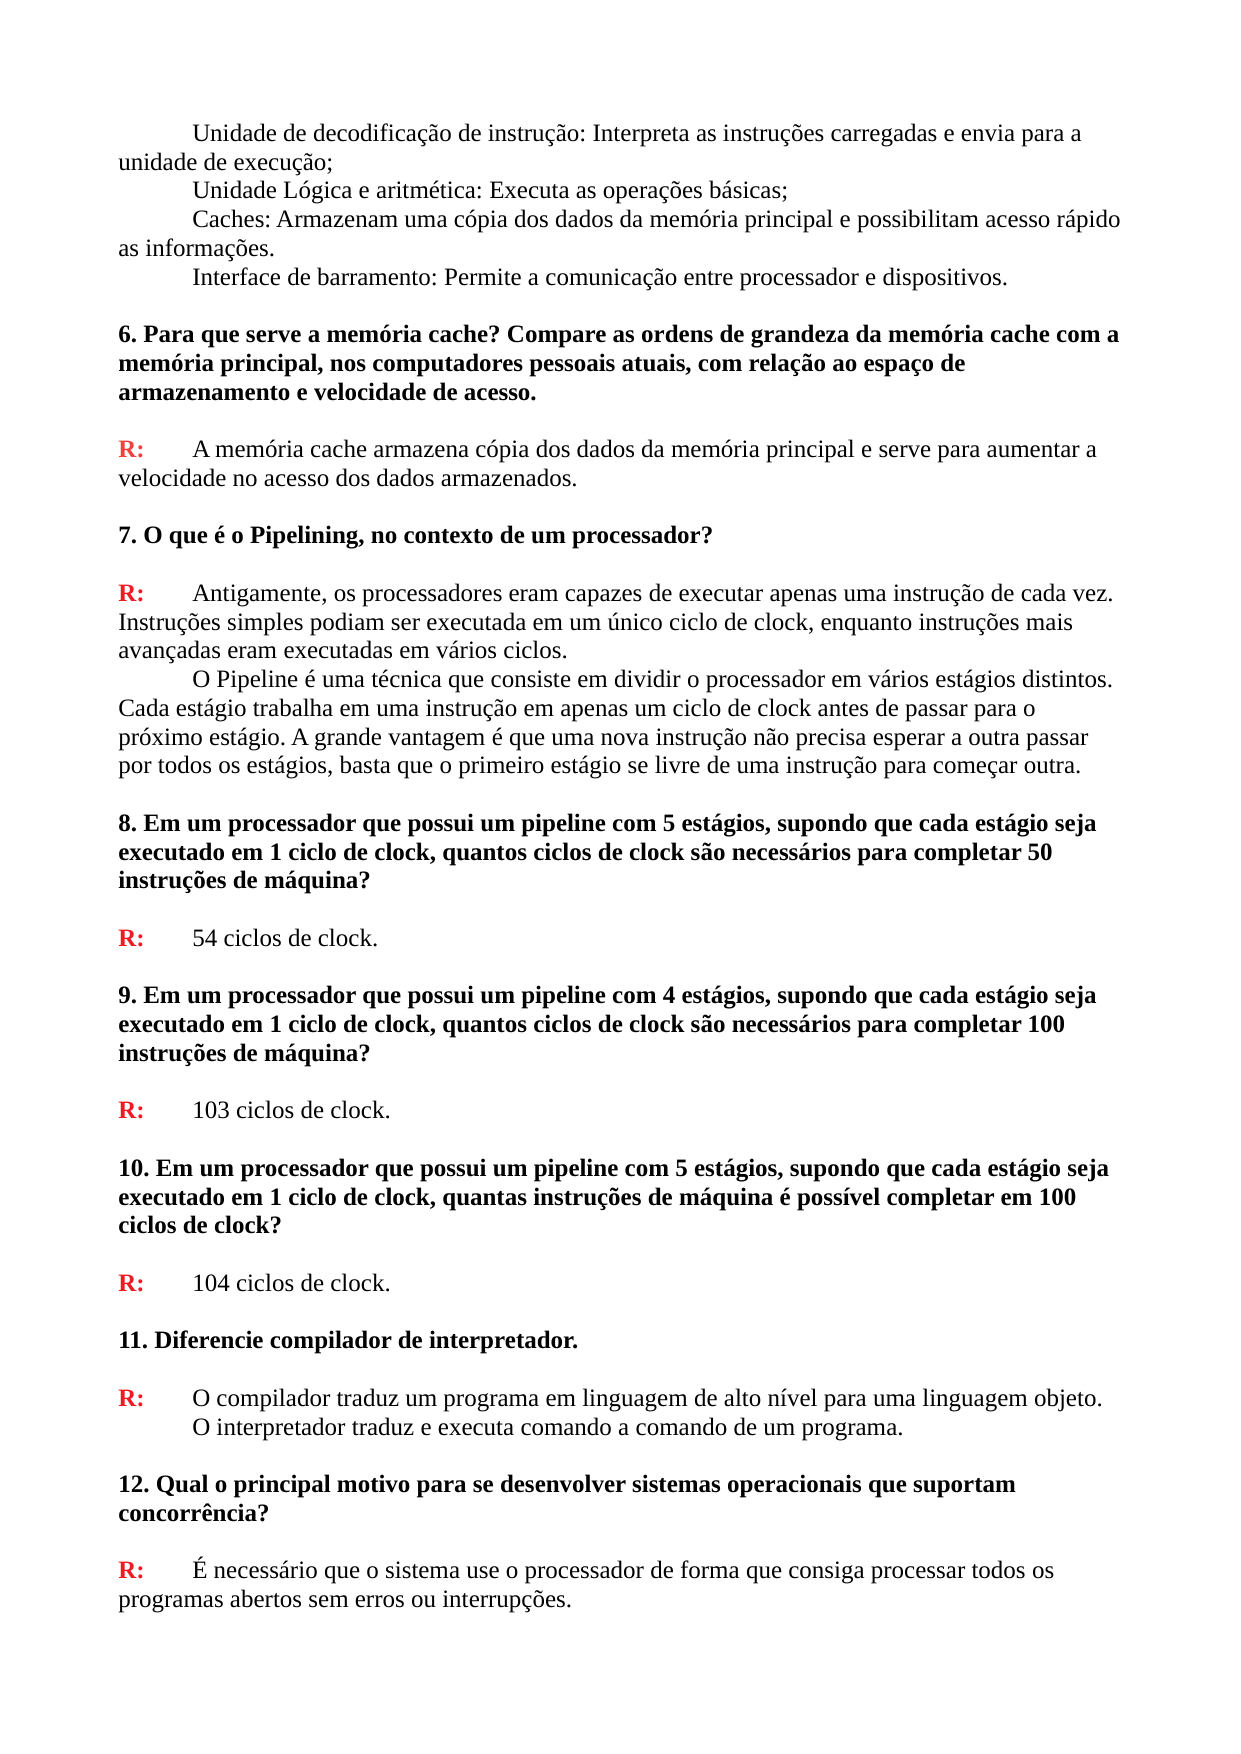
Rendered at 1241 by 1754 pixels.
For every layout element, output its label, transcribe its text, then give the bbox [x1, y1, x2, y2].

text Unidade de decodificação de instrução: Interpreta as instruções carregadas e envia para a unidade de execução; [118, 118, 1122, 176]
text Caches: Armazenam uma cópia dos dados da memória principal e possibilitam acesso rápido as informações. [118, 204, 1122, 262]
text O interpretador traduz e executa comando a comando de um programa. [118, 1412, 1122, 1441]
text R: Antigamente, os processadores eram capazes de executar apenas uma instrução de cada vez. Instruções simples podiam ser executada em um único ciclo de clock, enquanto instruções mais avançadas eram executadas em vários ciclos. [118, 578, 1122, 664]
text 10. Em um processador que possui um pipeline com 5 estágios, supondo que cada estágio seja executado em 1 ciclo de clock, quantas instruções de máquina é possível completar em 100 ciclos de clock? [118, 1153, 1122, 1239]
text R: 104 ciclos de clock. [118, 1268, 1122, 1297]
text R: 103 ciclos de clock. [118, 1096, 1122, 1124]
text R: É necessário que o sistema use o processador de forma que consiga processar todos os programas abertos sem erros ou interrupções. [118, 1556, 1122, 1613]
text Unidade Lógica e aritmética: Executa as operações básicas; [118, 176, 1122, 204]
text R: O compilador traduz um programa em linguagem de alto nível para uma linguagem objeto. [118, 1383, 1122, 1412]
text R: 54 ciclos de clock. [118, 923, 1122, 952]
text 6. Para que serve a memória cache? Compare as ordens de grandeza da memória cache com a memória principal, nos computadores pessoais atuais, com relação ao espaço de armazenamento e velocidade de acesso. [118, 319, 1122, 406]
text Interface de barramento: Permite a comunicação entre processador e dispositivos. [118, 262, 1122, 291]
text O Pipeline é uma técnica que consiste em dividir o processador em vários estágios distintos. Cada estágio trabalha em uma instrução em apenas um ciclo de clock antes de passar para o próximo estágio. A grande vantagem é que uma nova instrução não precisa esperar a outra passar por todos os estágios, basta que o primeiro estágio se livre de uma instrução para começar outra. [118, 664, 1122, 779]
text 12. Qual o principal motivo para se desenvolver sistemas operacionais que suportam concorrência? [118, 1469, 1122, 1527]
text 9. Em um processador que possui um pipeline com 4 estágios, supondo que cada estágio seja executado em 1 ciclo de clock, quantos ciclos de clock são necessários para completar 100 instruções de máquina? [118, 981, 1122, 1067]
text 7. O que é o Pipelining, no contexto de um processador? [118, 521, 1122, 549]
text 8. Em um processador que possui um pipeline com 5 estágios, supondo que cada estágio seja executado em 1 ciclo de clock, quantos ciclos de clock são necessários para completar 50 instruções de máquina? [118, 808, 1122, 894]
text R: A memória cache armazena cópia dos dados da memória principal e serve para aumentar a velocidade no acesso dos dados armazenados. [118, 434, 1122, 492]
text 11. Diferencie compilador de interpretador. [118, 1326, 1122, 1354]
